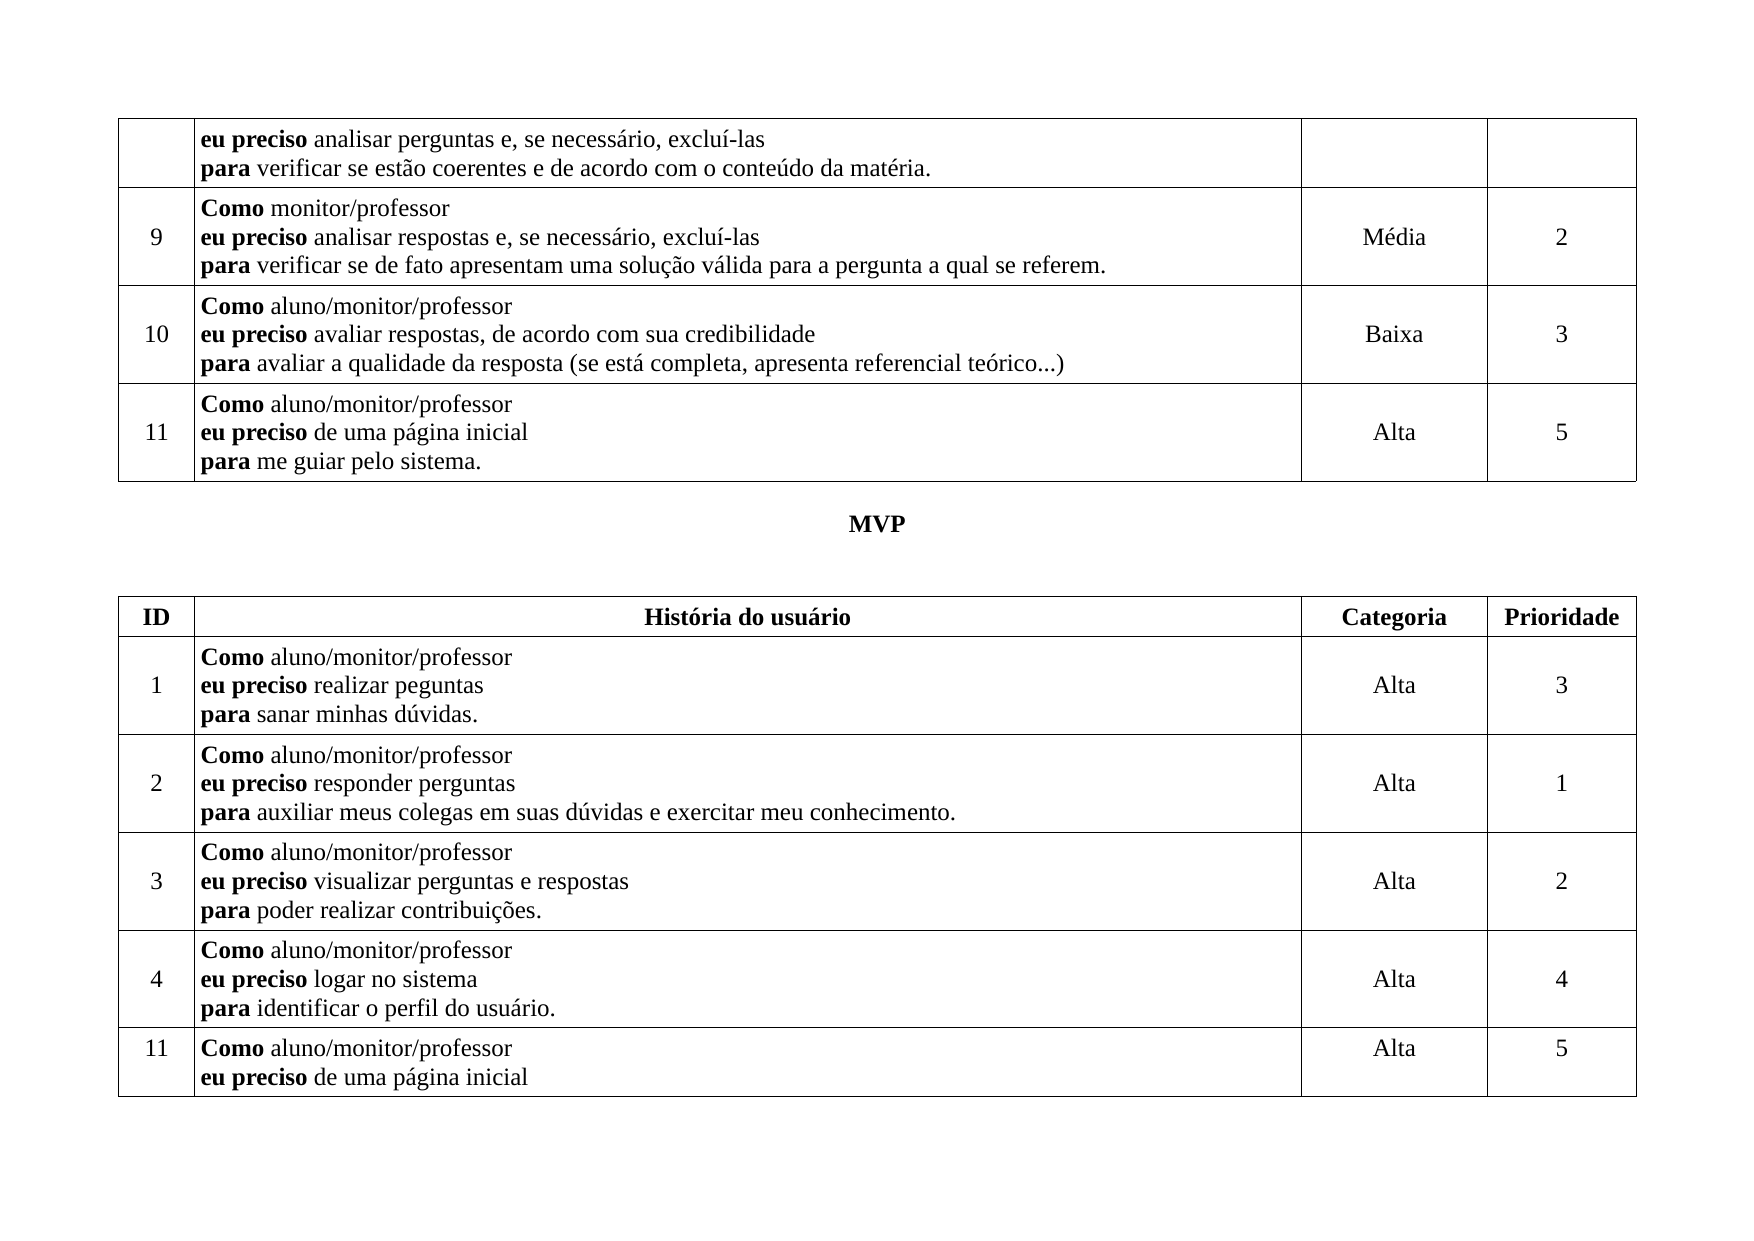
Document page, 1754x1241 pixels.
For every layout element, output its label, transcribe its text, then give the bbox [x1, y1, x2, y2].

table_cell 2 [1488, 188, 1636, 285]
table_cell Alta [1302, 637, 1487, 734]
table_cell 4 [1488, 931, 1636, 1027]
table_cell 11 [119, 1028, 194, 1096]
table_cell Como aluno/monitor/professor eu preciso avaliar respostas, de acordo com sua credibilidade para avaliar a qualidade da resposta (se está completa, apresenta referencial teórico...) [195, 286, 1301, 383]
table_cell Baixa [1302, 286, 1487, 383]
table_cell 2 [1488, 833, 1636, 929]
table_header História do usuário [195, 597, 1301, 636]
table_cell Como aluno/monitor/professor eu preciso logar no sistema para identificar o perfil do usuário. [195, 931, 1301, 1027]
table_cell Como aluno/monitor/professor eu preciso de uma página inicial [195, 1028, 1301, 1096]
table_cell 10 [119, 286, 194, 383]
table_cell 3 [1488, 286, 1636, 383]
table_cell Alta [1302, 833, 1487, 929]
table_cell Alta [1302, 1028, 1487, 1096]
table_cell Alta [1302, 384, 1487, 481]
table_cell 1 [119, 637, 194, 734]
table_cell 9 [119, 188, 194, 285]
table_cell 5 [1488, 1028, 1636, 1096]
table_header Prioridade [1488, 597, 1636, 636]
table_cell Como monitor/professor eu preciso analisar respostas e, se necessário, excluí-las para verificar se de fato apresentam uma solução válida para a pergunta a qual se referem. [195, 188, 1301, 285]
table_cell 4 [119, 931, 194, 1027]
table_cell Como aluno/monitor/professor eu preciso realizar peguntas para sanar minhas dúvidas. [195, 637, 1301, 734]
table_header Categoria [1302, 597, 1487, 636]
text MVP [118, 509, 1636, 538]
table_cell Como aluno/monitor/professor eu preciso visualizar perguntas e respostas para poder realizar contribuições. [195, 833, 1301, 929]
table_header ID [119, 597, 194, 636]
table_cell 3 [119, 833, 194, 929]
table_cell Alta [1302, 735, 1487, 832]
table_cell 11 [119, 384, 194, 481]
table_cell Média [1302, 188, 1487, 285]
table_cell Como aluno/monitor/professor eu preciso responder perguntas para auxiliar meus colegas em suas dúvidas e exercitar meu conhecimento. [195, 735, 1301, 832]
table_cell Alta [1302, 931, 1487, 1027]
table_cell [1302, 119, 1487, 187]
table_cell 5 [1488, 384, 1636, 481]
table_cell 2 [119, 735, 194, 832]
table_cell 3 [1488, 637, 1636, 734]
table_cell [119, 119, 194, 187]
table_cell 1 [1488, 735, 1636, 832]
table_cell eu preciso analisar perguntas e, se necessário, excluí-las para verificar se estão coerentes e de acordo com o conteúdo da matéria. [195, 119, 1301, 187]
table_cell Como aluno/monitor/professor eu preciso de uma página inicial para me guiar pelo sistema. [195, 384, 1301, 481]
table_cell [1488, 119, 1636, 187]
